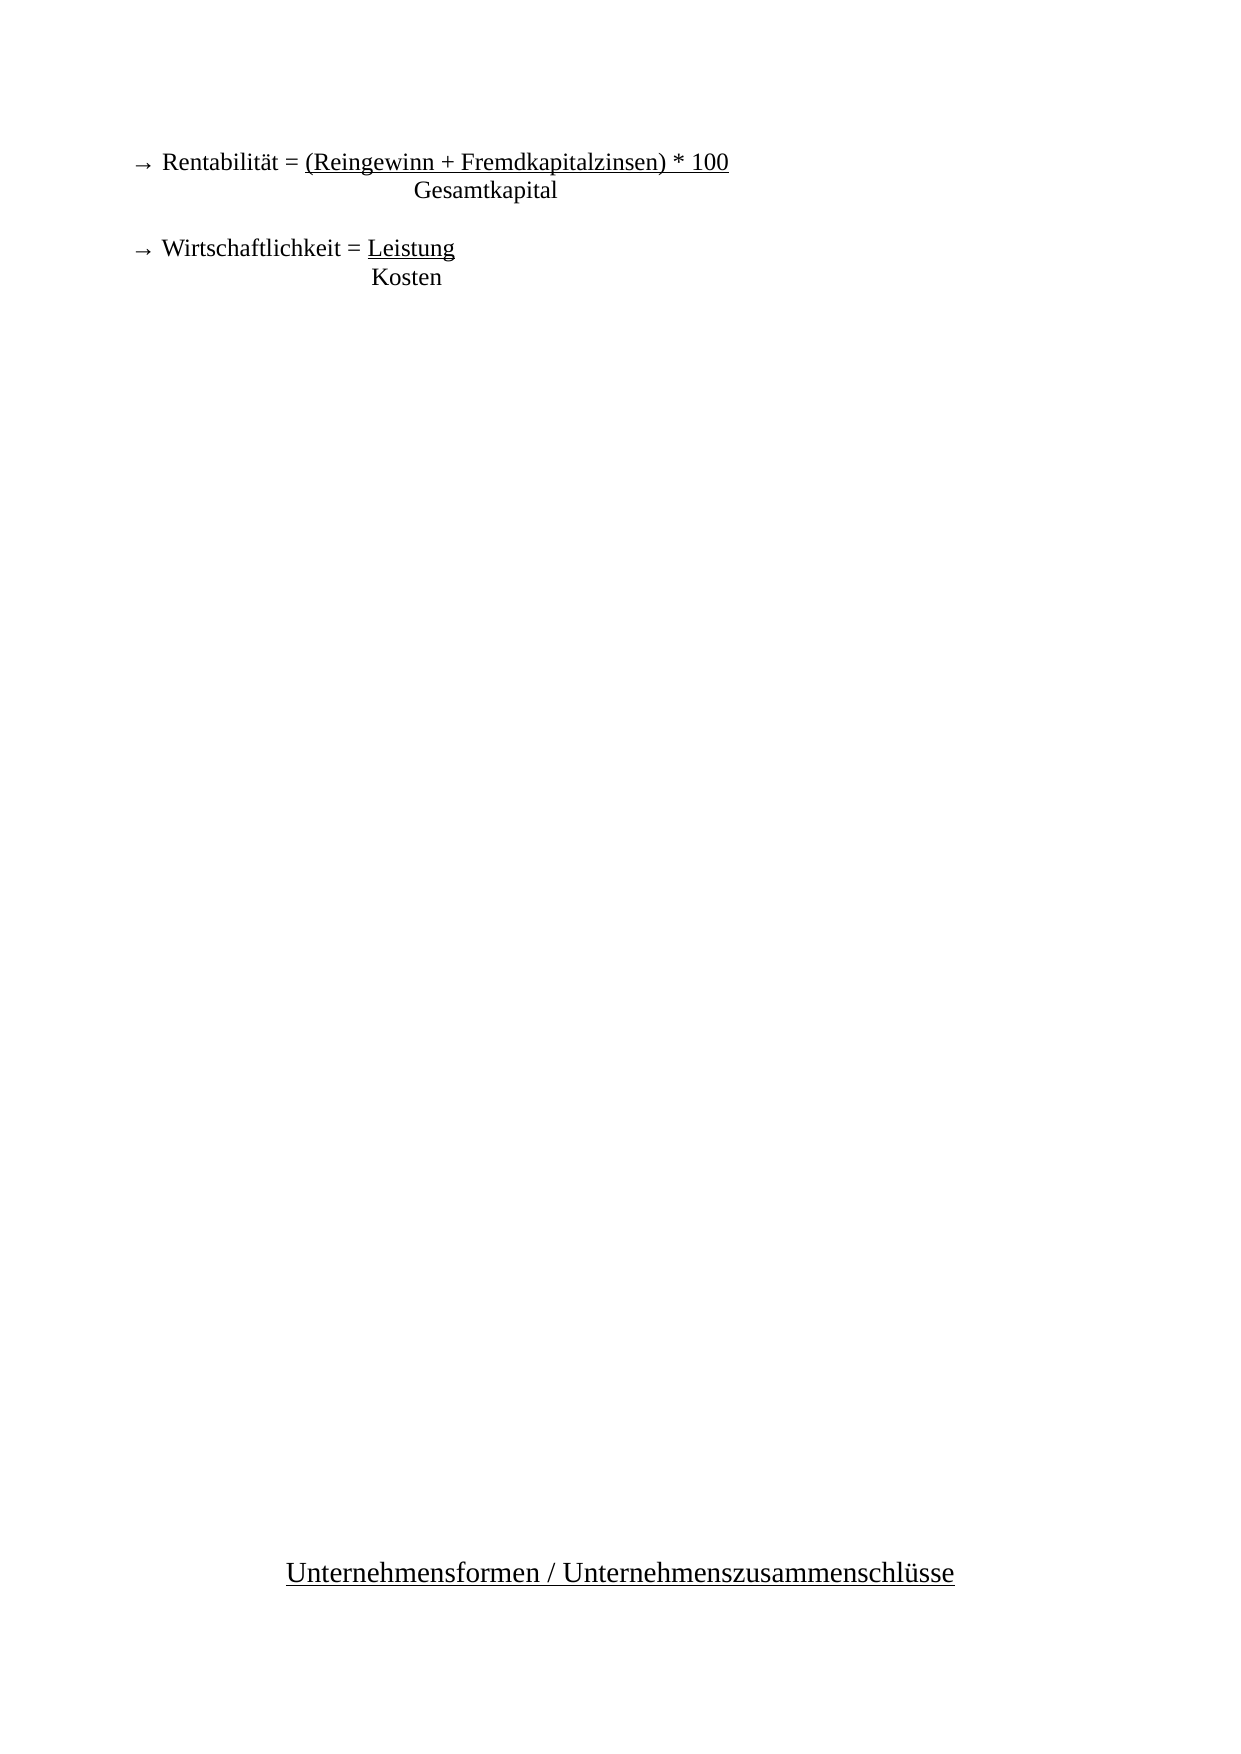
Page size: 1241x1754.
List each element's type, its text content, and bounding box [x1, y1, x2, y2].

text Kosten [118, 262, 1122, 291]
text → Wirtschaftlichkeit = Leistung [118, 233, 1122, 262]
text → Rentabilität = (Reingewinn + Fremdkapitalzinsen) * 100 [118, 147, 1122, 176]
text Gesamtkapital [118, 176, 1122, 204]
text Unternehmensformen / Unternehmenszusammenschlüsse [118, 1556, 1122, 1589]
